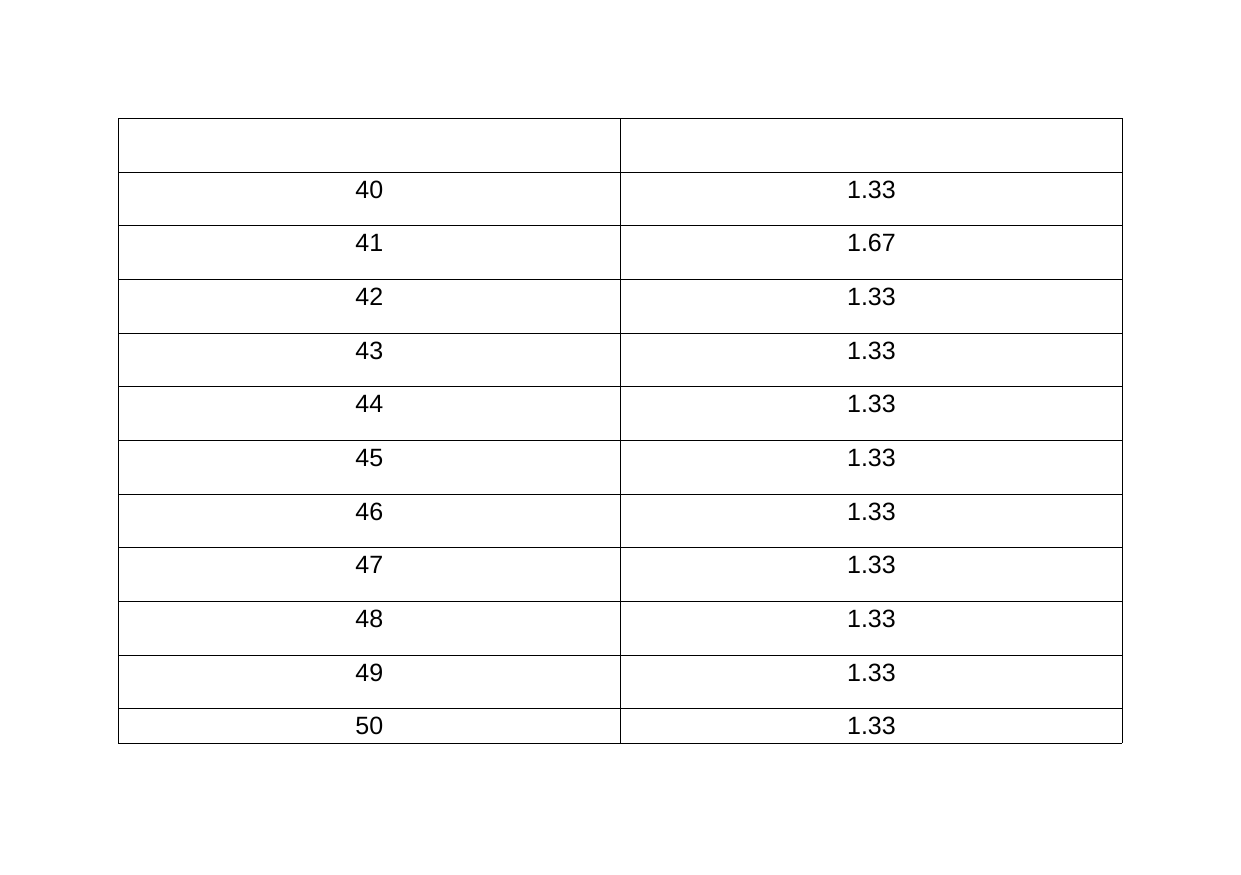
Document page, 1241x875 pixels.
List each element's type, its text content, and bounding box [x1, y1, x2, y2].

table_cell 46 [119, 495, 620, 547]
table_cell 1.33 [621, 441, 1122, 494]
table_cell 1.33 [621, 548, 1122, 601]
table_cell 42 [119, 280, 620, 333]
table_cell 41 [119, 226, 620, 279]
table_cell 1.33 [621, 280, 1122, 333]
table_cell 1.33 [621, 602, 1122, 654]
table_cell 1.67 [621, 226, 1122, 279]
table_cell 44 [119, 387, 620, 440]
table_cell 40 [119, 173, 620, 225]
table_cell 50 [119, 709, 620, 743]
table_cell 49 [119, 656, 620, 708]
table_cell 1.33 [621, 173, 1122, 225]
table_cell 1.33 [621, 334, 1122, 386]
table_cell [621, 119, 1122, 172]
table_cell 1.33 [621, 656, 1122, 708]
table_cell 47 [119, 548, 620, 601]
table_cell 1.33 [621, 495, 1122, 547]
table_cell 45 [119, 441, 620, 494]
table_cell [119, 119, 620, 172]
table_cell 48 [119, 602, 620, 654]
table_cell 1.33 [621, 387, 1122, 440]
table_cell 43 [119, 334, 620, 386]
table_cell 1.33 [621, 709, 1122, 743]
